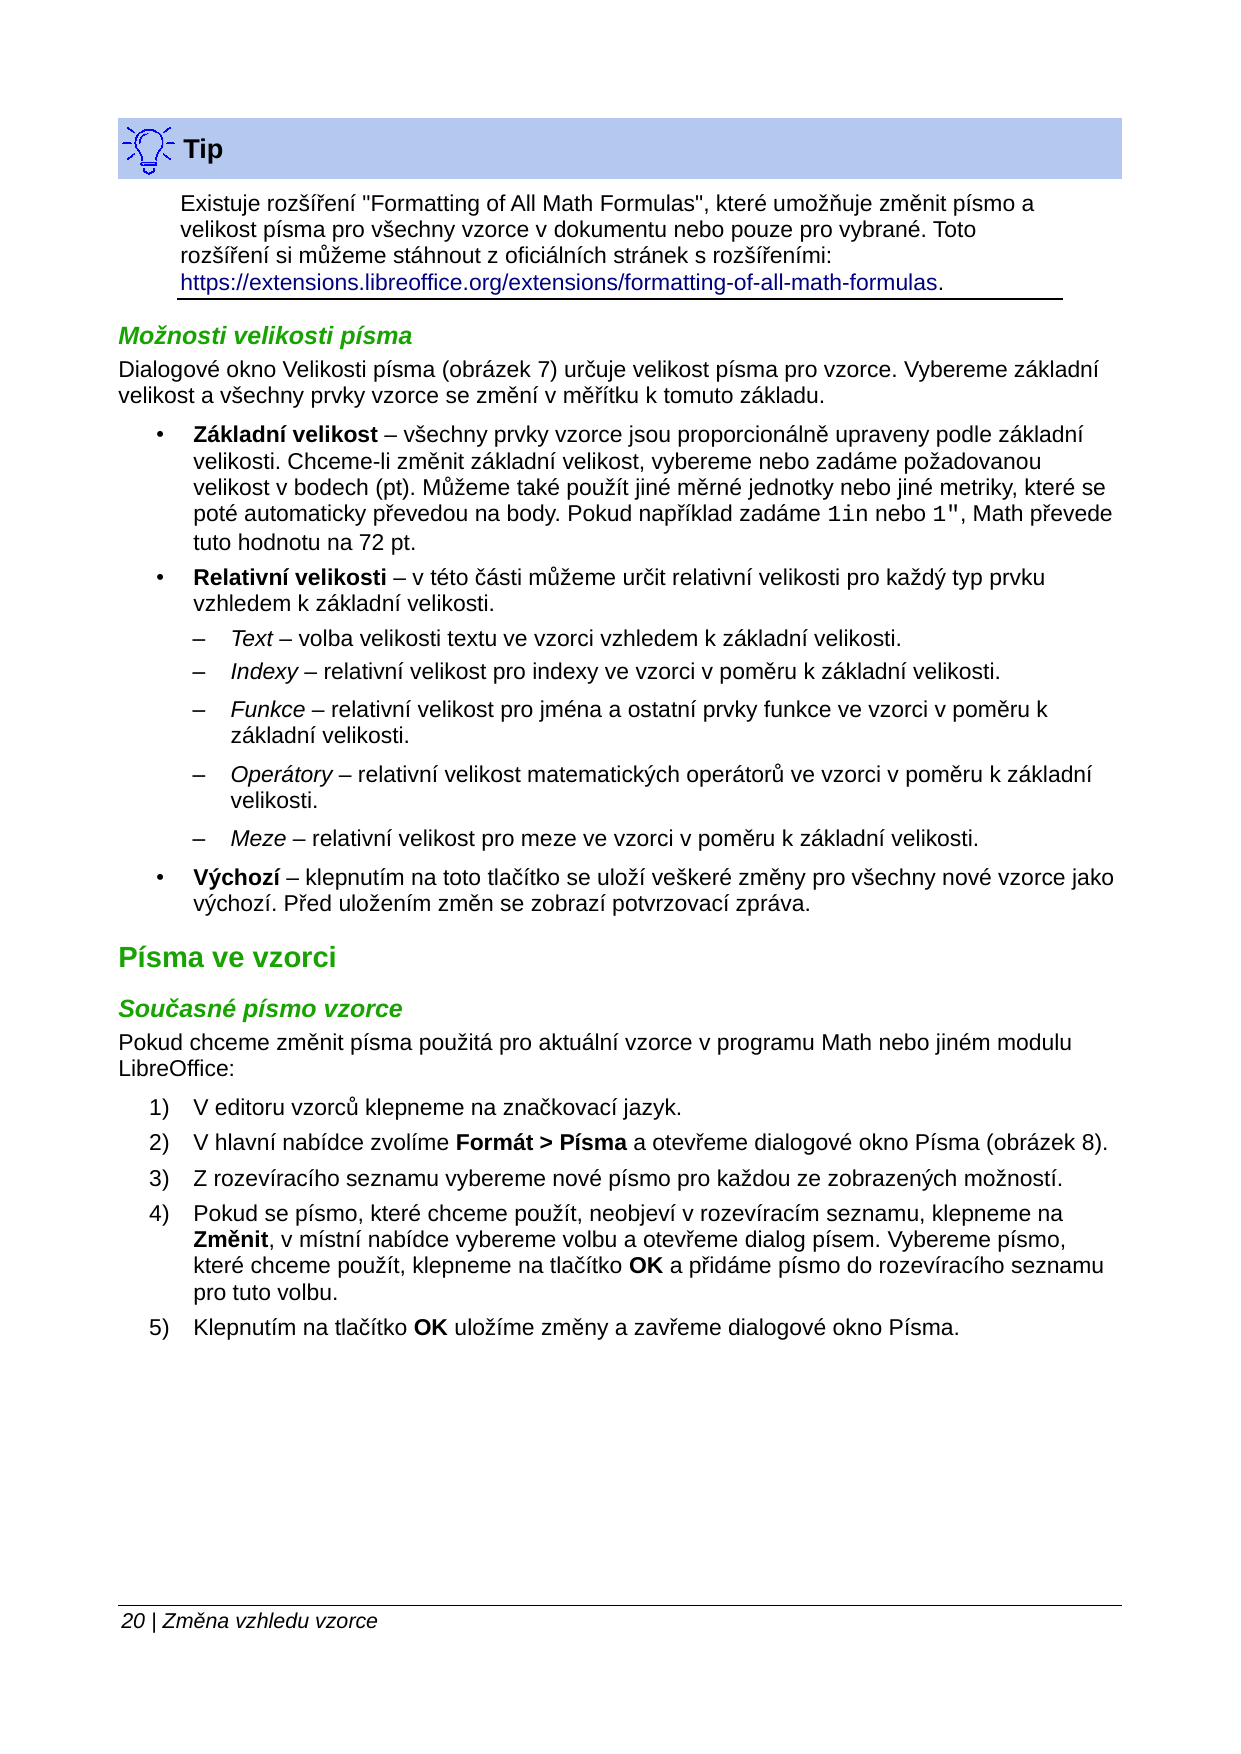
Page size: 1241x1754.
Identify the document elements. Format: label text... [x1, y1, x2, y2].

text Pokud chceme změnit písma použitá pro aktuální vzorce v programu Math nebo jiném modulu LibreOffice: [118, 1029, 1122, 1082]
list Z rozevíracího seznamu vybereme nové písmo pro každou ze zobrazených možností. [169, 1164, 1122, 1191]
list Relativní velikosti – v této části můžeme určit relativní velikosti pro každý typ prvku vzhledem k základní velikosti. [156, 564, 1122, 617]
subtitle Tip [118, 118, 1122, 179]
list Pokud se písmo, které chceme použít, neobjeví v rozevíracím seznamu, klepneme na Změnit, v místní nabídce vybereme volbu a otevřeme dialog písem. Vybereme písmo, které chceme použít, klepneme na tlačítko OK a přidáme písmo do rozevíracího seznamu pro tuto volbu. [169, 1200, 1122, 1305]
list Text – volba velikosti textu ve vzorci vzhledem k základní velikosti. [192, 625, 1122, 652]
text Existuje rozšíření "Formatting of All Math Formulas", které umožňuje změnit písmo a velikost písma pro všechny vzorce v dokumentu nebo pouze pro vybrané. Toto rozšíření si můžeme stáhnout z oficiálních stránek s rozšířeními: https://extensions.libreoffice.org/extensions/formatting-of-all-math-formulas. [177, 187, 1063, 298]
list Funkce – relativní velikost pro jména a ostatní prvky funkce ve vzorci v poměru k základní velikosti. [192, 696, 1122, 749]
list Meze – relativní velikost pro meze ve vzorci v poměru k základní velikosti. [192, 825, 1122, 852]
list Indexy – relativní velikost pro indexy ve vzorci v poměru k základní velikosti. [192, 658, 1122, 684]
list Klepnutím na tlačítko OK uložíme změny a zavřeme dialogové okno Písma. [169, 1314, 1122, 1340]
subtitle Možnosti velikosti písma [118, 321, 1122, 350]
subtitle Písma ve vzorci [118, 940, 1122, 974]
list Základní velikost – všechny prvky vzorce jsou proporcionálně upraveny podle základní velikosti. Chceme-li změnit základní velikost, vybereme nebo zadáme požadovanou velikost v bodech (pt). Můžeme také použít jiné měrné jednotky nebo jiné metriky, které se poté automaticky převedou na body. Pokud například zadáme 1in nebo 1", Math převede tuto hodnotu na 72 pt. [156, 421, 1122, 555]
list V editoru vzorců klepneme na značkovací jazyk. [169, 1094, 1122, 1121]
list V hlavní nabídce zvolíme Formát > Písma a otevřeme dialogové okno Písma (obrázek 8). [169, 1129, 1122, 1156]
subtitle Současné písmo vzorce [118, 994, 1122, 1023]
text Dialogové okno Velikosti písma (obrázek 7) určuje velikost písma pro vzorce. Vybereme základní velikost a všechny prvky vzorce se změní v měřítku k tomuto základu. [118, 356, 1122, 409]
list Operátory – relativní velikost matematických operátorů ve vzorci v poměru k základní velikosti. [192, 761, 1122, 813]
list Výchozí – klepnutím na toto tlačítko se uloží veškeré změny pro všechny nové vzorce jako výchozí. Před uložením změn se zobrazí potvrzovací zpráva. [156, 864, 1122, 916]
picture [119, 119, 179, 179]
